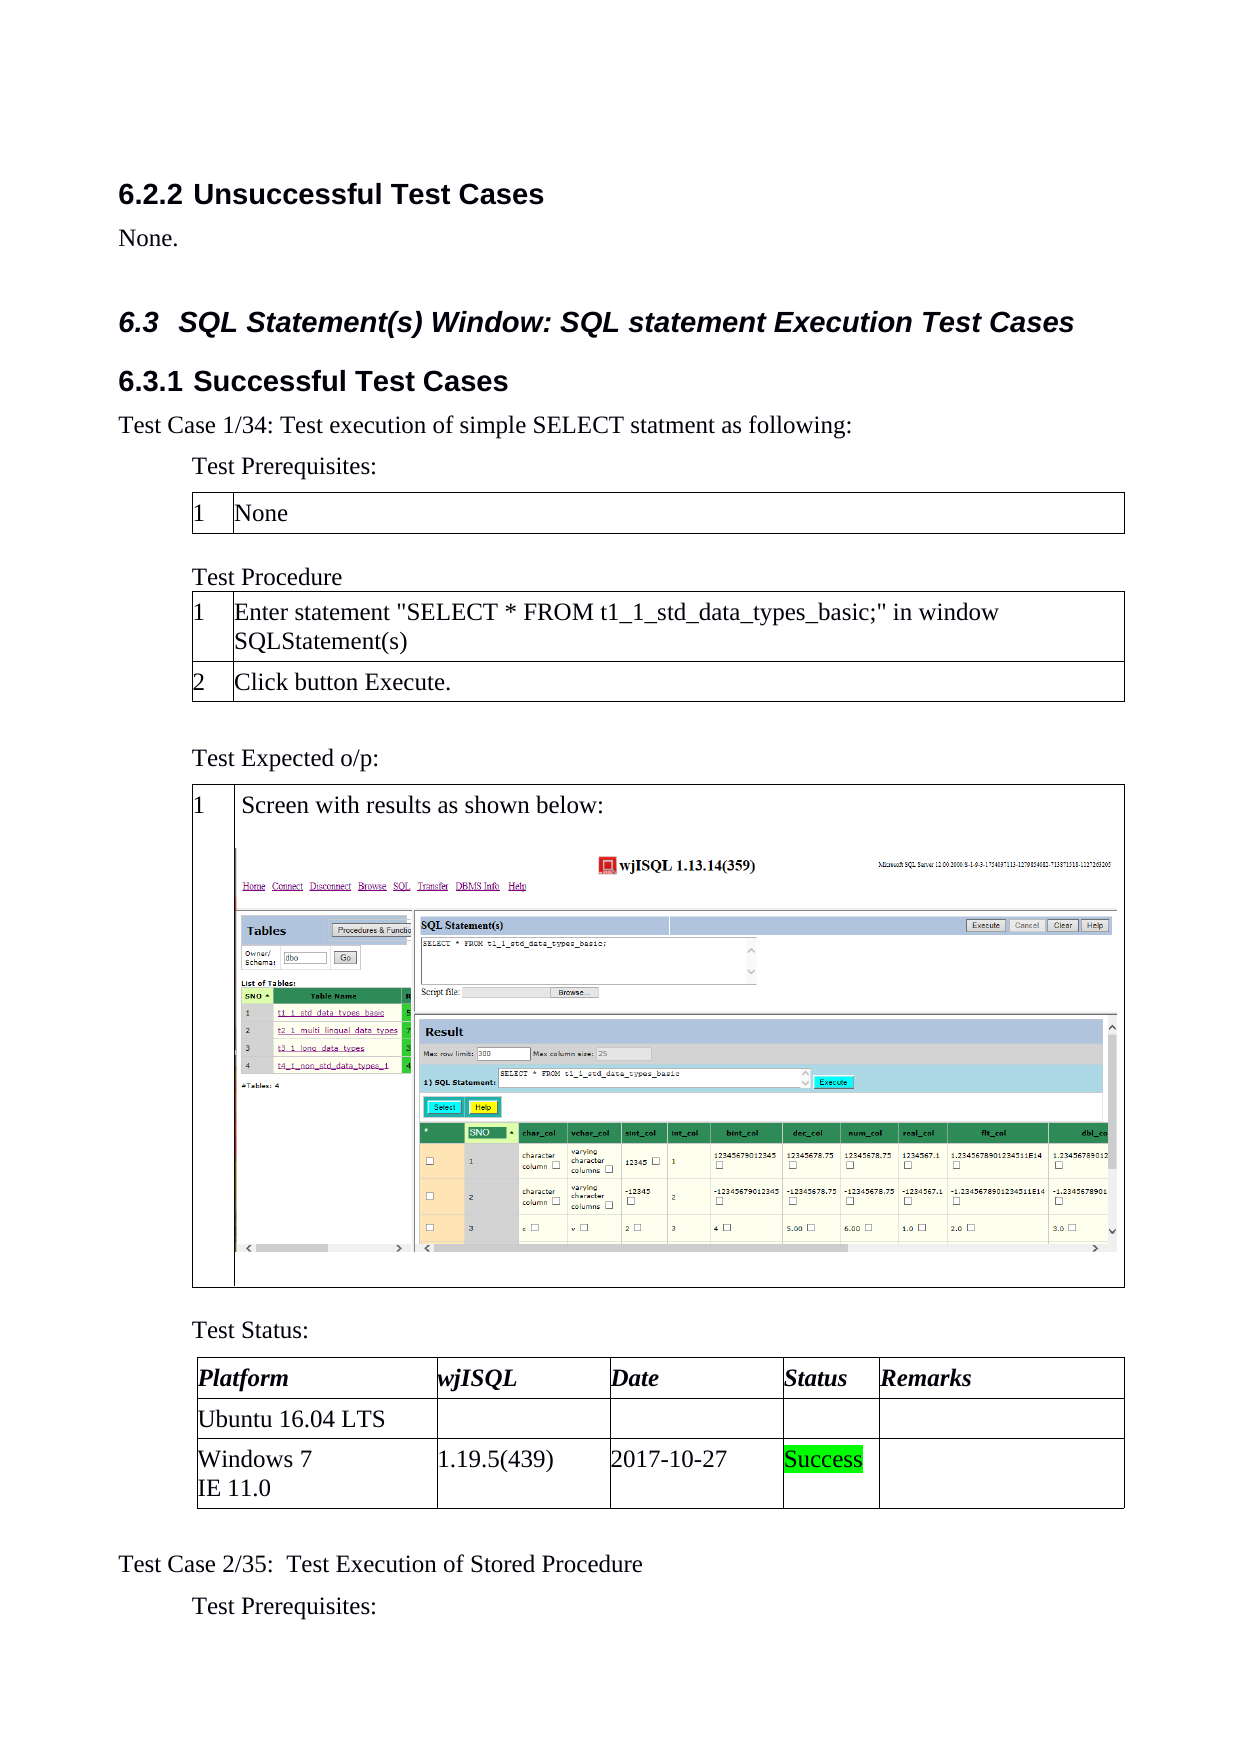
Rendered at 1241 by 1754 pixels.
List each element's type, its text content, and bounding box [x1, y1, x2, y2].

table_header 1 [193, 493, 233, 533]
text None. [118, 223, 1122, 251]
table_cell Success [784, 1439, 879, 1508]
table_header Remarks [880, 1358, 1124, 1398]
text Test Prerequisites: [118, 1591, 1122, 1619]
text Test Case 1/34: Test execution of simple SELECT statment as following: [118, 410, 1122, 438]
table_cell [880, 1439, 1124, 1508]
table_cell Ubuntu 16.04 LTS [198, 1399, 437, 1438]
table_cell Windows 7 IE 11.0 [198, 1439, 437, 1508]
text Test Case 2/35: Test Execution of Stored Procedure [118, 1549, 1122, 1578]
picture [234, 848, 1117, 1252]
table_header Date [611, 1358, 783, 1398]
table_cell Click button Execute. [234, 662, 1124, 701]
text Test Expected o/p: [118, 743, 1122, 772]
subtitle Successful Test Cases [118, 364, 1122, 397]
table_cell [784, 1399, 879, 1438]
table_cell [438, 1399, 610, 1438]
table_header wjISQL [438, 1358, 610, 1398]
table_cell [611, 1399, 783, 1438]
table_header None [234, 493, 1124, 533]
text Test Procedure [118, 562, 1122, 591]
table_header 1 [193, 785, 234, 1286]
table_cell 2017-10-27 [611, 1439, 783, 1508]
table_cell 1.19.5(439) [438, 1439, 610, 1508]
table_header Enter statement "SELECT * FROM t1_1_std_data_types_basic;" in window SQLStatement(s) [234, 592, 1124, 661]
subtitle SQL Statement(s) Window: SQL statement Execution Test Cases [118, 305, 1122, 339]
table_header 1 [193, 592, 233, 661]
table_header Status [784, 1358, 879, 1398]
table_header Platform [198, 1358, 437, 1398]
table_cell [880, 1399, 1124, 1438]
subtitle Unsuccessful Test Cases [118, 177, 1122, 210]
table_cell 2 [193, 662, 233, 701]
table_header Screen with results as shown below: [235, 785, 1124, 1286]
text Test Prerequisites: [118, 451, 1122, 480]
text Test Status: [118, 1316, 1122, 1344]
